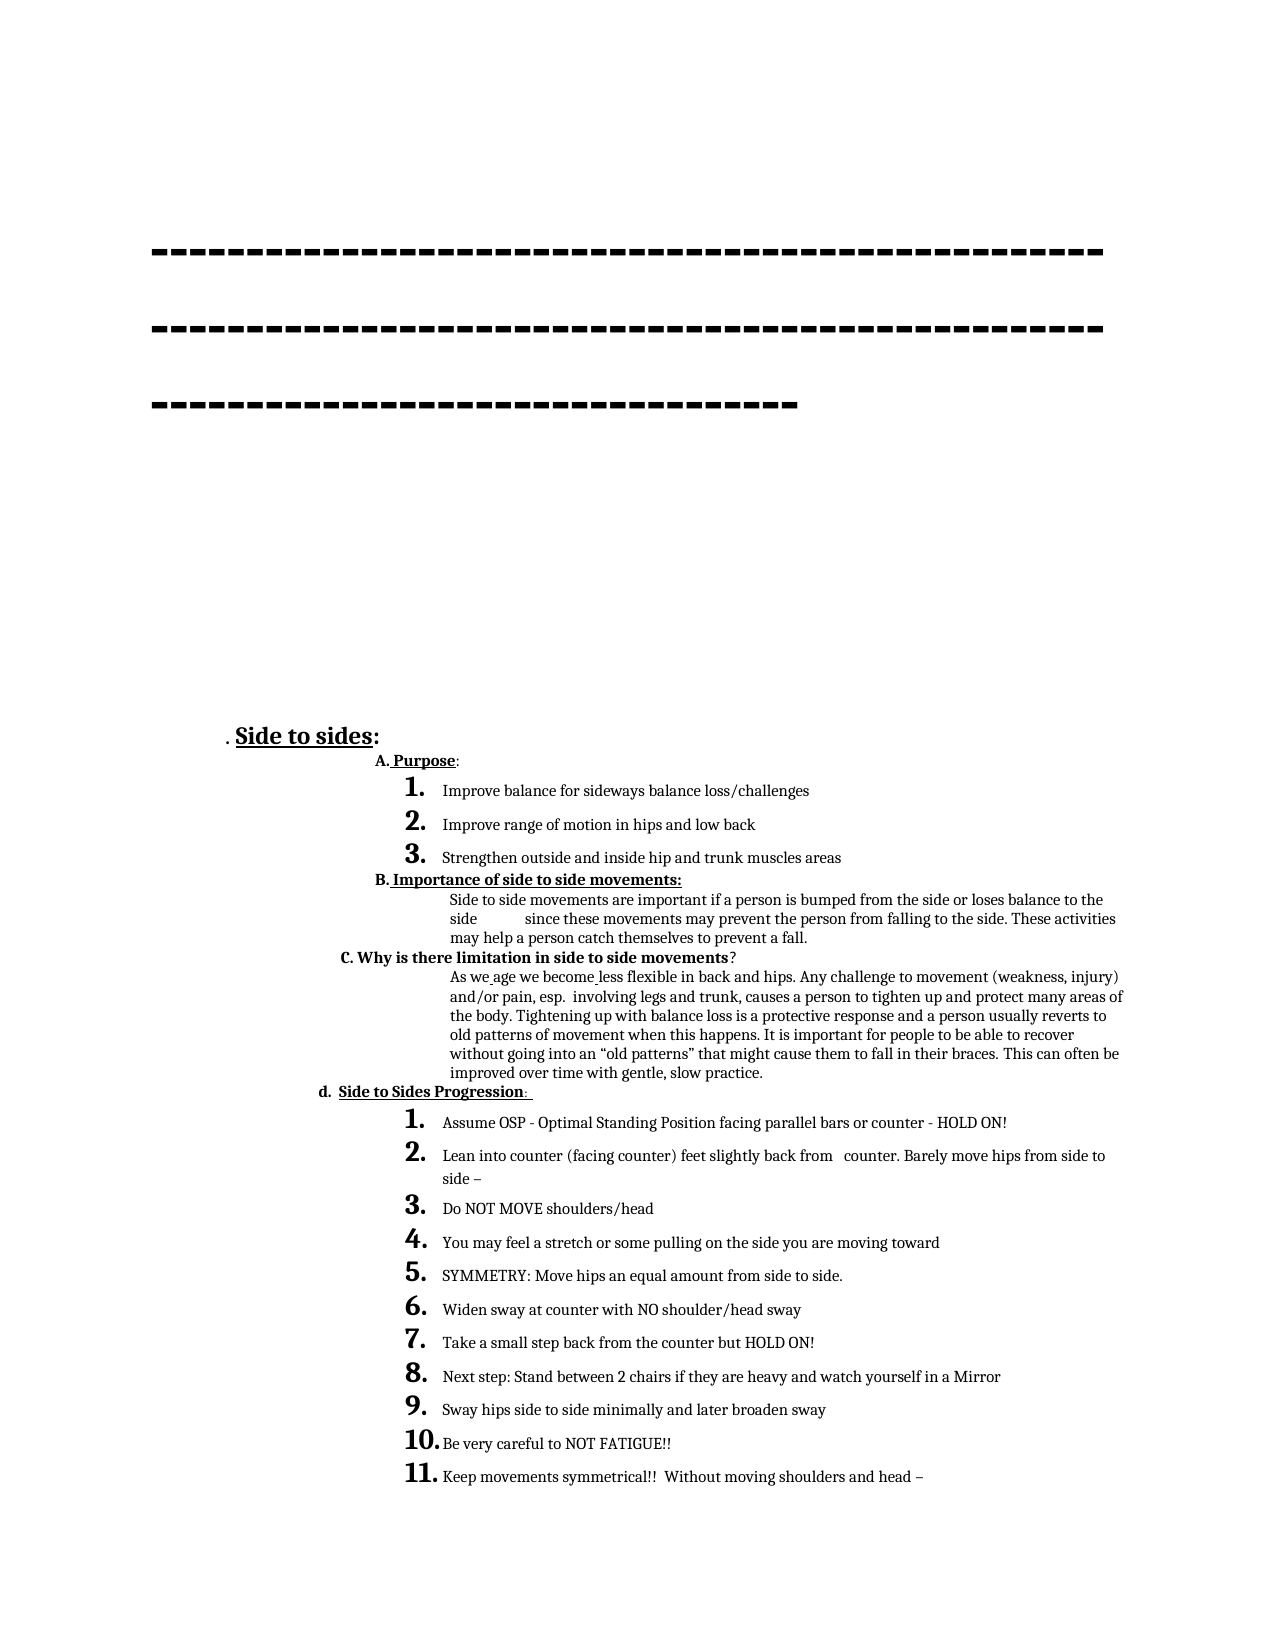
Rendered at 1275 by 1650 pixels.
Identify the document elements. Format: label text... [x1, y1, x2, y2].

text Side to side movements are important if a person is bumped from the side or loses balance to the side since these movements may prevent the person from falling to the side. These activities may help a person catch themselves to prevent a fall. [450, 890, 1125, 947]
text . Side to sides: [150, 722, 1125, 751]
list Assume OSP - Optimal Standing Position facing parallel bars or counter - HOLD ON! [405, 1102, 1125, 1136]
list Widen sway at counter with NO shoulder/head sway [405, 1289, 1125, 1322]
text C. Why is there limitation in side to side movements? [315, 947, 1125, 968]
text d. Side to Sides Progression: [210, 1083, 1125, 1102]
text B. Importance of side to side movements: [375, 871, 1125, 890]
list Be very careful to NOT FATIGUE!! [405, 1423, 1125, 1457]
list Do NOT MOVE shoulders/head [405, 1188, 1125, 1222]
list Next step: Stand between 2 chairs if they are heavy and watch yourself in a Mirror [405, 1356, 1125, 1389]
list SYMMETRY: Move hips an equal amount from side to side. [405, 1255, 1125, 1289]
list Sway hips side to side minimally and later broaden sway [405, 1389, 1125, 1423]
list Strengthen outside and inside hip and trunk muscles areas [405, 837, 1125, 871]
subtitle A. Purpose: [375, 751, 1125, 770]
list Keep movements symmetrical!! Without moving shoulders and head – [405, 1457, 1125, 1490]
list Improve balance for sideways balance loss/challenges [405, 770, 1125, 804]
text -------------------------------------------------------------------------------------------------------------------------------------- [150, 210, 1125, 439]
list Take a small step back from the counter but HOLD ON! [405, 1322, 1125, 1356]
list Lean into counter (facing counter) feet slightly back from counter. Barely move hips from side to side – [405, 1136, 1125, 1188]
list Improve range of motion in hips and low back [405, 804, 1125, 837]
list You may feel a stretch or some pulling on the side you are moving toward [405, 1222, 1125, 1255]
text As we age we become less flexible in back and hips. Any challenge to movement (weakness, injury) and/or pain, esp. involving legs and trunk, causes a person to tighten up and protect many areas of the body. Tightening up with balance loss is a protective response and a person usually reverts to old patterns of movement when this happens. It is important for people to be able to recover without going into an “old patterns” that might cause them to fall in their braces. This can often be improved over time with gentle, slow practice. [450, 968, 1125, 1083]
